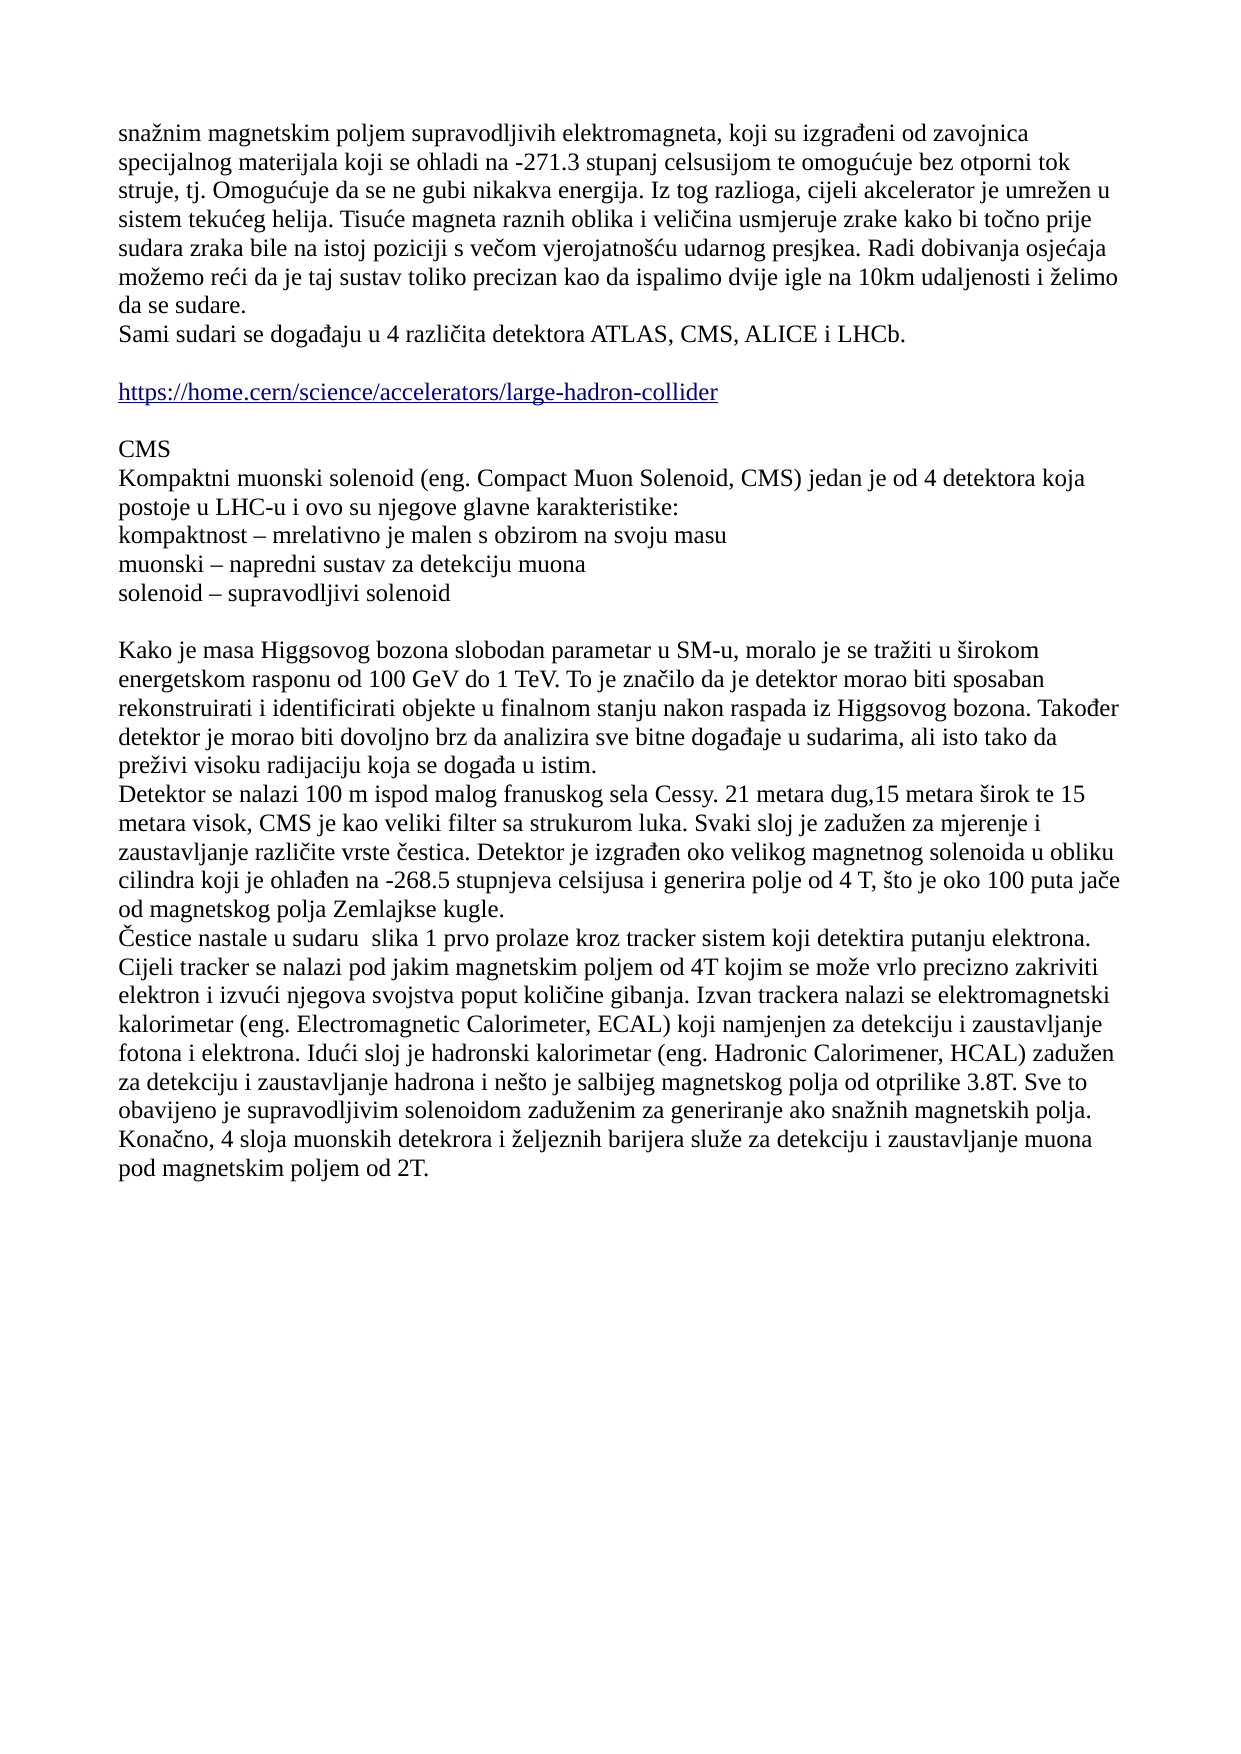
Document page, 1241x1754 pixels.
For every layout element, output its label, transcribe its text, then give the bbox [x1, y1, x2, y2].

text Kompaktni muonski solenoid (eng. Compact Muon Solenoid, CMS) jedan je od 4 detektora koja postoje u LHC-u i ovo su njegove glavne karakteristike: [118, 463, 1122, 521]
text Detektor se nalazi 100 m ispod malog franuskog sela Cessy. 21 metara dug,15 metara širok te 15 metara visok, CMS je kao veliki filter sa strukurom luka. Svaki sloj je zadužen za mjerenje i zaustavljanje različite vrste čestica. Detektor je izgrađen oko velikog magnetnog solenoida u obliku cilindra koji je ohlađen na -268.5 stupnjeva celsijusa i generira polje od 4 T, što je oko 100 puta jače od magnetskog polja Zemlajkse kugle. [118, 779, 1122, 923]
text solenoid – supravodljivi solenoid [118, 578, 1122, 607]
text Sami sudari se događaju u 4 različita detektora ATLAS, CMS, ALICE i LHCb. [118, 319, 1122, 348]
text snažnim magnetskim poljem supravodljivih elektromagneta, koji su izgrađeni od zavojnica specijalnog materijala koji se ohladi na -271.3 stupanj celsusijom te omogućuje bez otporni tok struje, tj. Omogućuje da se ne gubi nikakva energija. Iz tog razlioga, cijeli akcelerator je umrežen u sistem tekućeg helija. Tisuće magneta raznih oblika i veličina usmjeruje zrake kako bi točno prije sudara zraka bile na istoj poziciji s večom vjerojatnošću udarnog presjkea. Radi dobivanja osjećaja možemo reći da je taj sustav toliko precizan kao da ispalimo dvije igle na 10km udaljenosti i želimo da se sudare. [118, 118, 1122, 319]
text muonski – napredni sustav za detekciju muona [118, 549, 1122, 578]
text CMS [118, 434, 1122, 463]
text kompaktnost – mrelativno je malen s obzirom na svoju masu [118, 521, 1122, 549]
text Kako je masa Higgsovog bozona slobodan parametar u SM-u, moralo je se tražiti u širokom energetskom rasponu od 100 GeV do 1 TeV. To je značilo da je detektor morao biti sposaban rekonstruirati i identificirati objekte u finalnom stanju nakon raspada iz Higgsovog bozona. Također detektor je morao biti dovoljno brz da analizira sve bitne događaje u sudarima, ali isto tako da preživi visoku radijaciju koja se događa u istim. [118, 636, 1122, 779]
text https://home.cern/science/accelerators/large-hadron-collider [118, 377, 1122, 406]
text Čestice nastale u sudaru slika 1 prvo prolaze kroz tracker sistem koji detektira putanju elektrona. Cijeli tracker se nalazi pod jakim magnetskim poljem od 4T kojim se može vrlo precizno zakriviti elektron i izvući njegova svojstva poput količine gibanja. Izvan trackera nalazi se elektromagnetski kalorimetar (eng. Electromagnetic Calorimeter, ECAL) koji namjenjen za detekciju i zaustavljanje fotona i elektrona. Idući sloj je hadronski kalorimetar (eng. Hadronic Calorimener, HCAL) zadužen za detekciju i zaustavljanje hadrona i nešto je salbijeg magnetskog polja od otprilike 3.8T. Sve to obavijeno je supravodljivim solenoidom zaduženim za generiranje ako snažnih magnetskih polja. Konačno, 4 sloja muonskih detekrora i željeznih barijera služe za detekciju i zaustavljanje muona pod magnetskim poljem od 2T. [118, 923, 1122, 1182]
